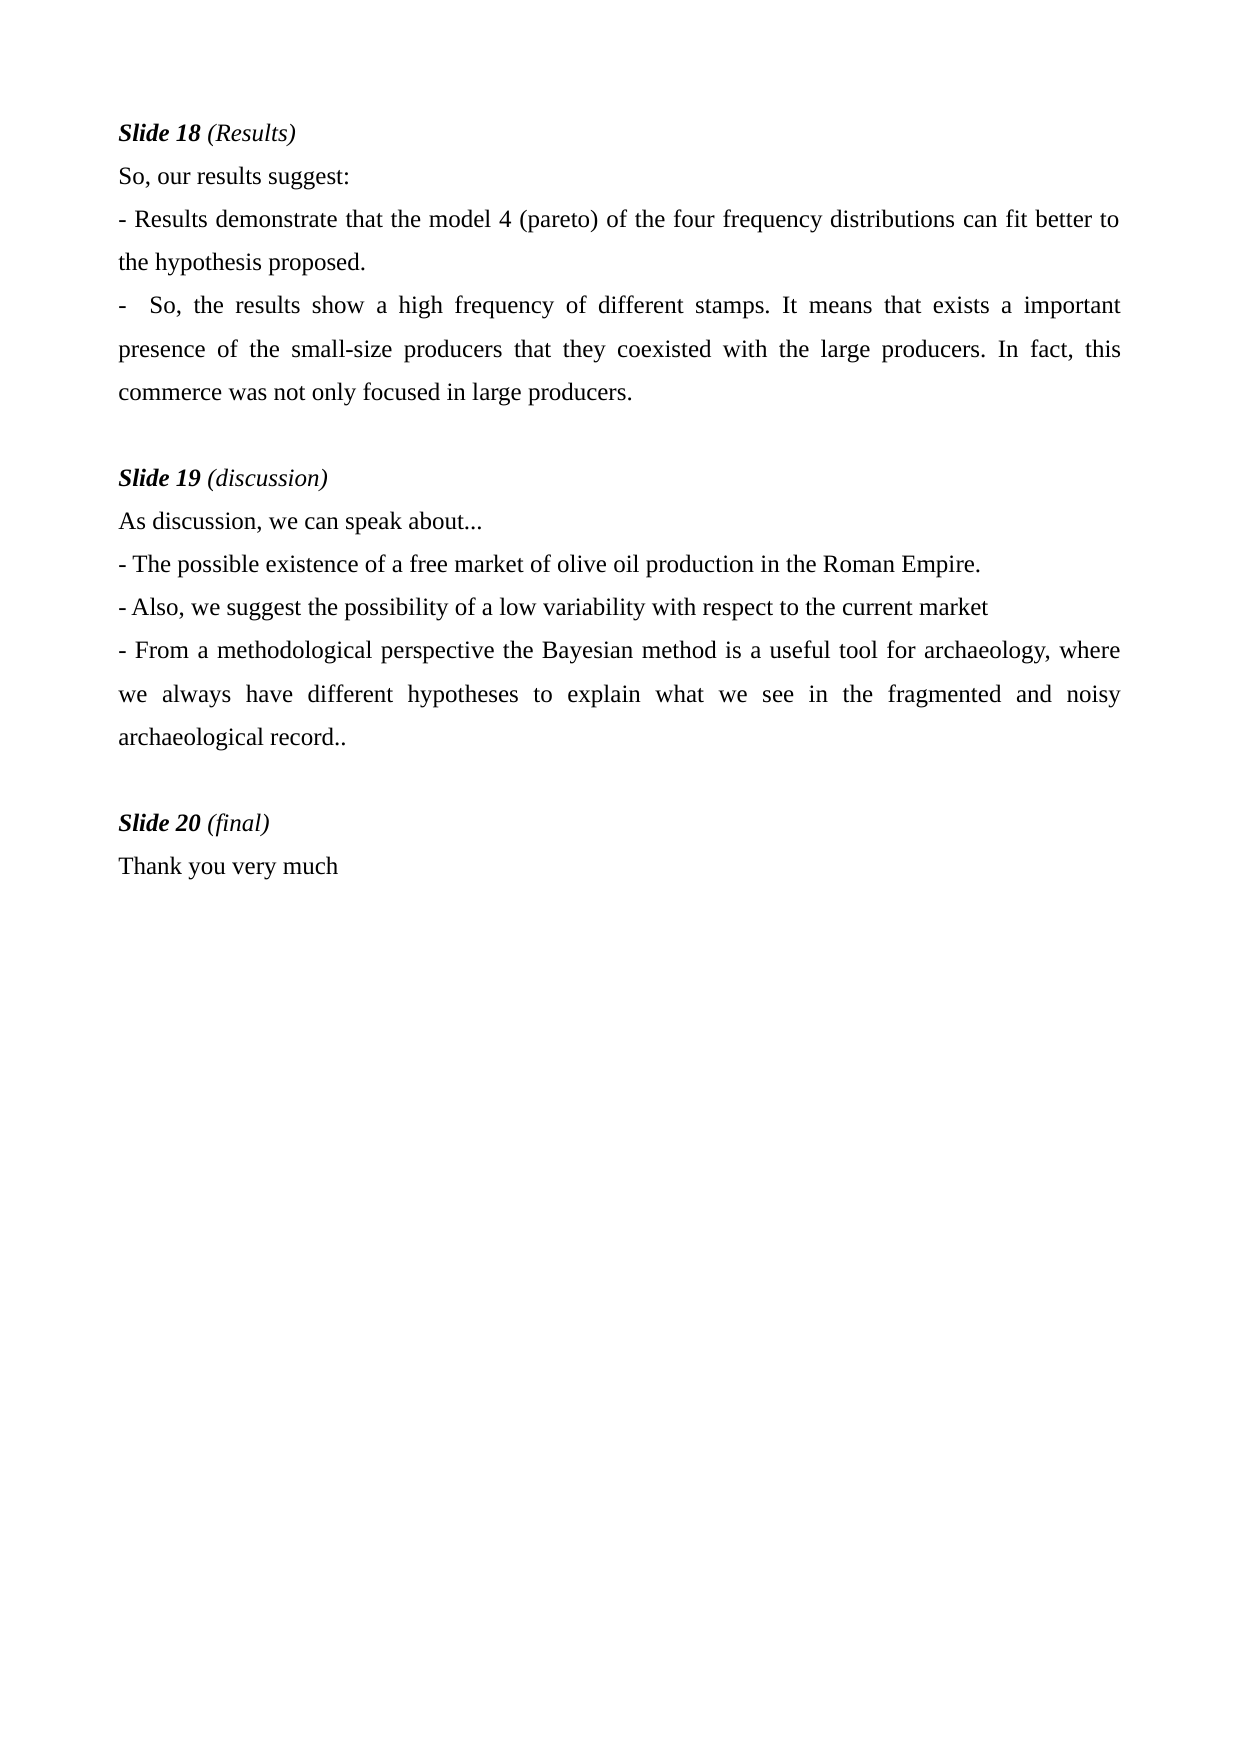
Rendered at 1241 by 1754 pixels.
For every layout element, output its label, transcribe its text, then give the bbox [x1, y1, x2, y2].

text So, our results suggest: [118, 161, 1122, 190]
text Thank you very much [118, 851, 1122, 880]
text As discussion, we can speak about... [118, 506, 1122, 535]
text - Results demonstrate that the model 4 (pareto) of the four frequency distributions can fit better to the hypothesis proposed. [118, 204, 1122, 276]
text Slide 18 (Results) [118, 118, 1122, 147]
text - The possible existence of a free market of olive oil production in the Roman Empire. [118, 549, 1122, 578]
text Slide 19 (discussion) [118, 463, 1122, 492]
text Slide 20 (final) [118, 808, 1122, 837]
text - Also, we suggest the possibility of a low variability with respect to the current market [118, 592, 1122, 621]
text - From a methodological perspective the Bayesian method is a useful tool for archaeology, where we always have different hypotheses to explain what we see in the fragmented and noisy archaeological record.. [118, 636, 1122, 751]
text - So, the results show a high frequency of different stamps. It means that exists a important presence of the small-size producers that they coexisted with the large producers. In fact, this commerce was not only focused in large producers. [118, 291, 1122, 406]
